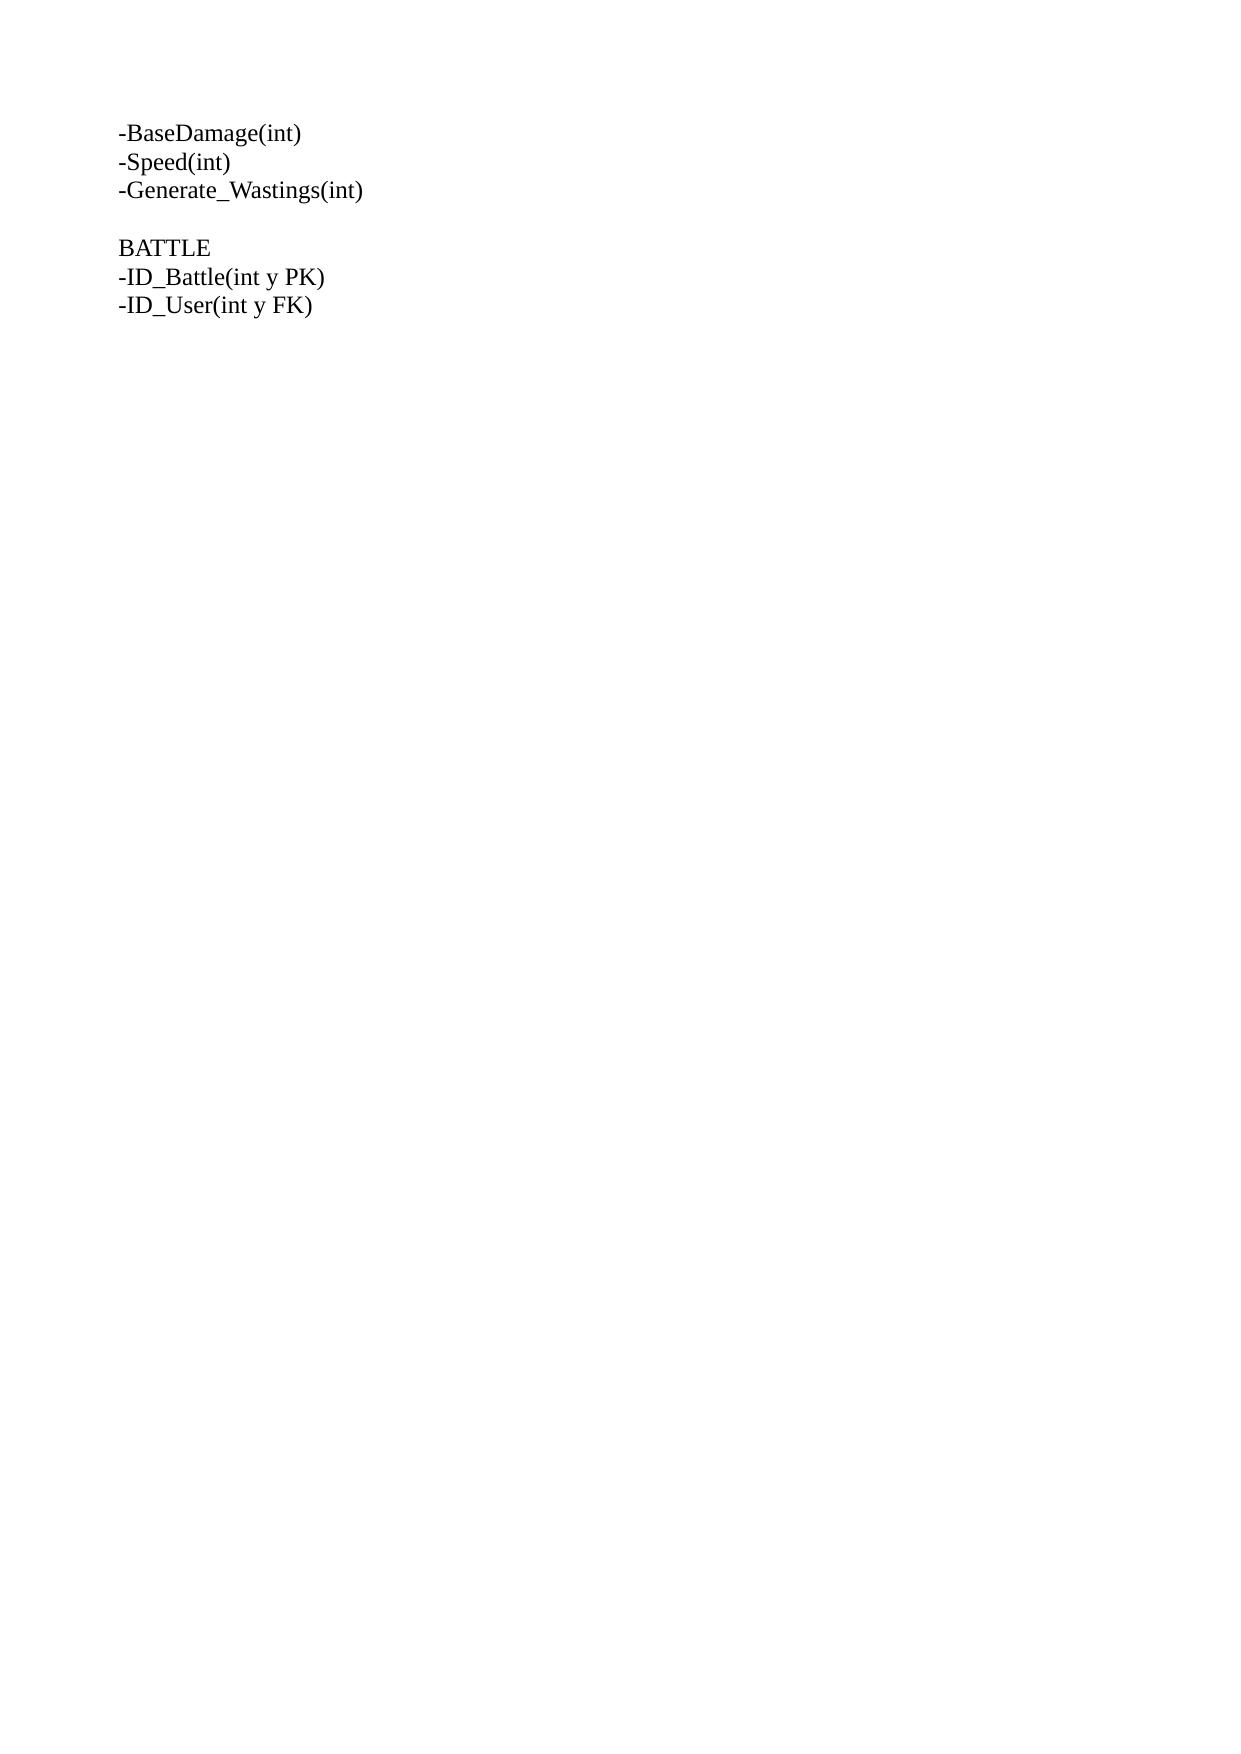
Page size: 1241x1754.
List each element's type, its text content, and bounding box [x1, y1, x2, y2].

text -Speed(int) [118, 147, 1122, 176]
text -Generate_Wastings(int) [118, 176, 1122, 204]
text BATTLE [118, 233, 1122, 262]
text -ID_Battle(int y PK) [118, 262, 1122, 291]
text -BaseDamage(int) [118, 118, 1122, 147]
text -ID_User(int y FK) [118, 291, 1122, 319]
